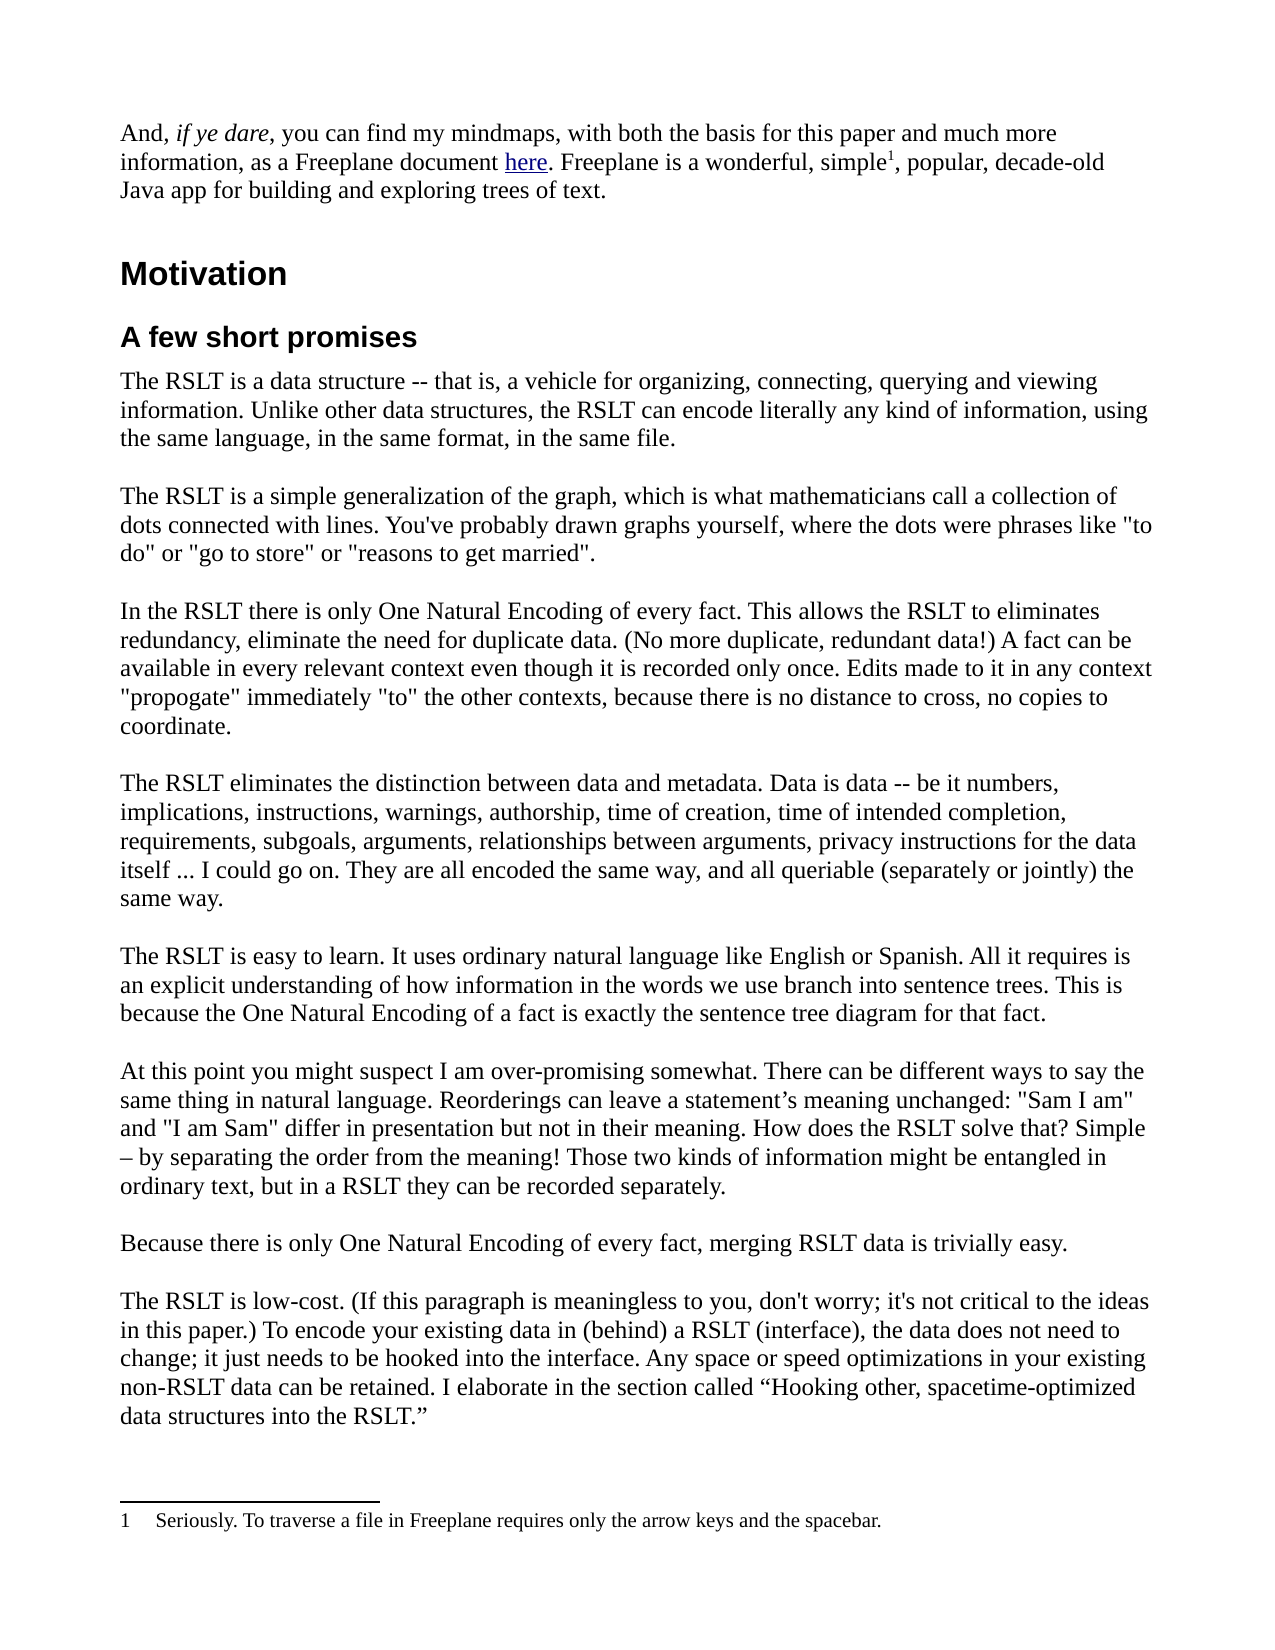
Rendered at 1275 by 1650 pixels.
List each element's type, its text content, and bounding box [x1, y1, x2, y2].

text At this point you might suspect I am over-promising somewhat. There can be different ways to say the same thing in natural language. Reorderings can leave a statement’s meaning unchanged: "Sam I am" and "I am Sam" differ in presentation but not in their meaning. How does the RSLT solve that? Simple – by separating the order from the meaning! Those two kinds of information might be entangled in ordinary text, but in a RSLT they can be recorded separately. [120, 1056, 1155, 1200]
text The RSLT eliminates the distinction between data and metadata. Data is data -- be it numbers, implications, instructions, warnings, authorship, time of creation, time of intended completion, requirements, subgoals, arguments, relationships between arguments, privacy instructions for the data itself ... I could go on. They are all encoded the same way, and all queriable (separately or jointly) the same way. [120, 768, 1155, 912]
text Seriously. To traverse a file in Freeplane requires only the arrow keys and the spacebar. [120, 1508, 1155, 1532]
text The RSLT is a data structure -- that is, a vehicle for organizing, connecting, querying and viewing information. Unlike other data structures, the RSLT can encode literally any kind of information, using the same language, in the same format, in the same file. [120, 366, 1155, 452]
text The RSLT is low-cost. (If this paragraph is meaningless to you, don't worry; it's not critical to the ideas in this paper.) To encode your existing data in (behind) a RSLT (interface), the data does not need to change; it just needs to be hooked into the interface. Any space or speed optimizations in your existing non-RSLT data can be retained. I elaborate in the section called “Hooking other, spacetime-optimized data structures into the RSLT.” [120, 1286, 1155, 1430]
text And, if ye dare, you can find my mindmaps, with both the basis for this paper and much more information, as a Freeplane document here. Freeplane is a wonderful, simple, popular, decade-old Java app for building and exploring trees of text. [120, 118, 1155, 204]
text The RSLT is easy to learn. It uses ordinary natural language like English or Spanish. All it requires is an explicit understanding of how information in the words we use branch into sentence trees. This is because the One Natural Encoding of a fact is exactly the sentence tree diagram for that fact. [120, 941, 1155, 1027]
subtitle A few short promises [120, 320, 1155, 353]
text In the RSLT there is only One Natural Encoding of every fact. This allows the RSLT to eliminates redundancy, eliminate the need for duplicate data. (No more duplicate, redundant data!) A fact can be available in every relevant context even though it is recorded only once. Edits made to it in any context "propogate" immediately "to" the other contexts, because there is no distance to cross, no copies to coordinate. [120, 596, 1155, 740]
text The RSLT is a simple generalization of the graph, which is what mathematicians call a collection of dots connected with lines. You've probably drawn graphs yourself, where the dots were phrases like "to do" or "go to store" or "reasons to get married". [120, 481, 1155, 567]
text Because there is only One Natural Encoding of every fact, merging RSLT data is trivially easy. [120, 1228, 1155, 1257]
subtitle Motivation [120, 254, 1155, 293]
